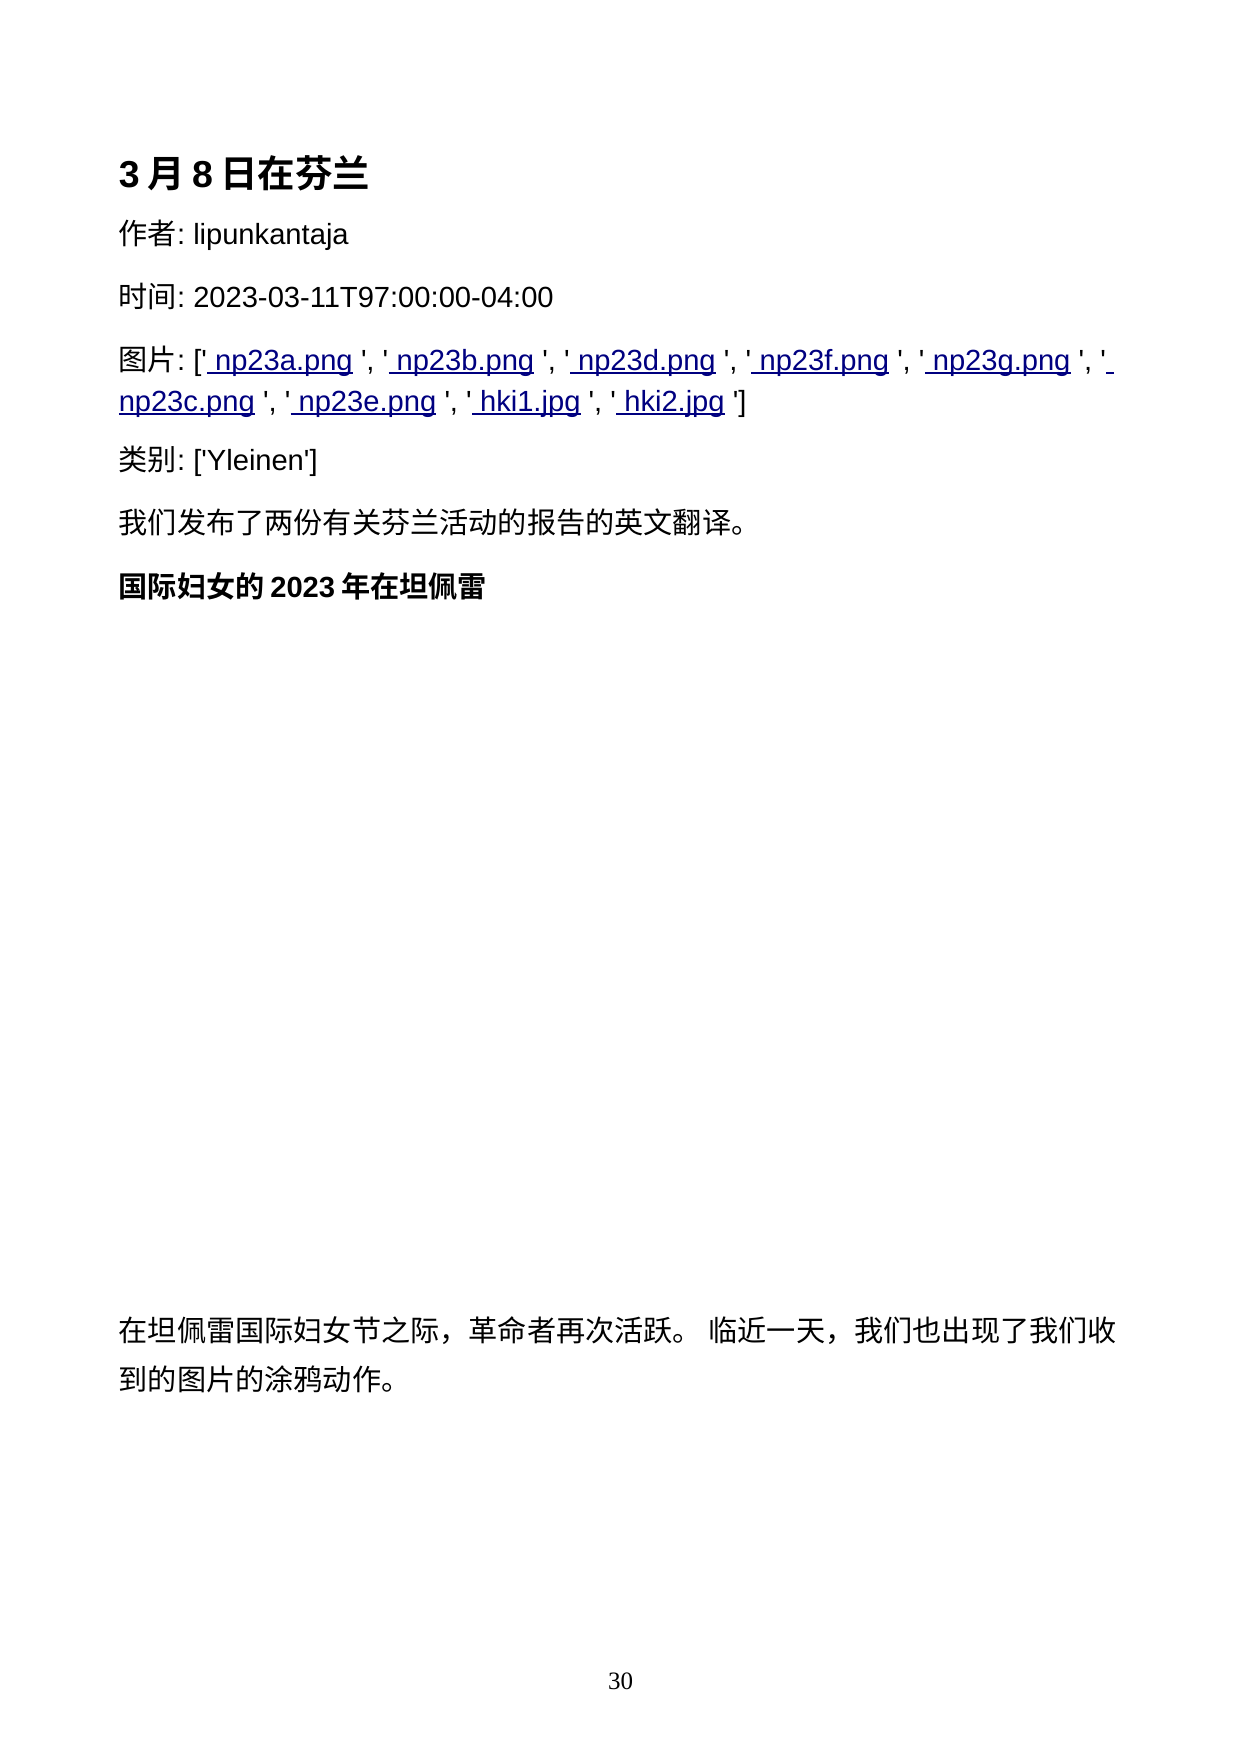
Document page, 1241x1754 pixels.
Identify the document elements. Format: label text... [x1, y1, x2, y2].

text 类别: ['Yleinen'] [118, 437, 1122, 479]
subtitle 3月8日在芬兰 [118, 143, 1122, 198]
text 在坦佩雷国际妇女节之际，革命者再次活跃。 临近一天，我们也出现了我们收到的图片的涂鸦动作。 [118, 626, 1122, 1399]
text 我们发布了两份有关芬兰活动的报告的英文翻译。 [118, 500, 1122, 542]
text 图片: [' np23a.png ', ' np23b.png ', ' np23d.png ', ' np23f.png ', ' np23g.png ', ' np23c.png ', ' np23e.png ', ' hki1.jpg ', ' hki2.jpg '] [118, 337, 1122, 417]
text 作者: lipunkantaja [118, 210, 1122, 253]
text 时间: 2023-03-11T97:00:00-04:00 [118, 273, 1122, 316]
text 国际妇女的2023年在坦佩雷 [118, 563, 1122, 606]
